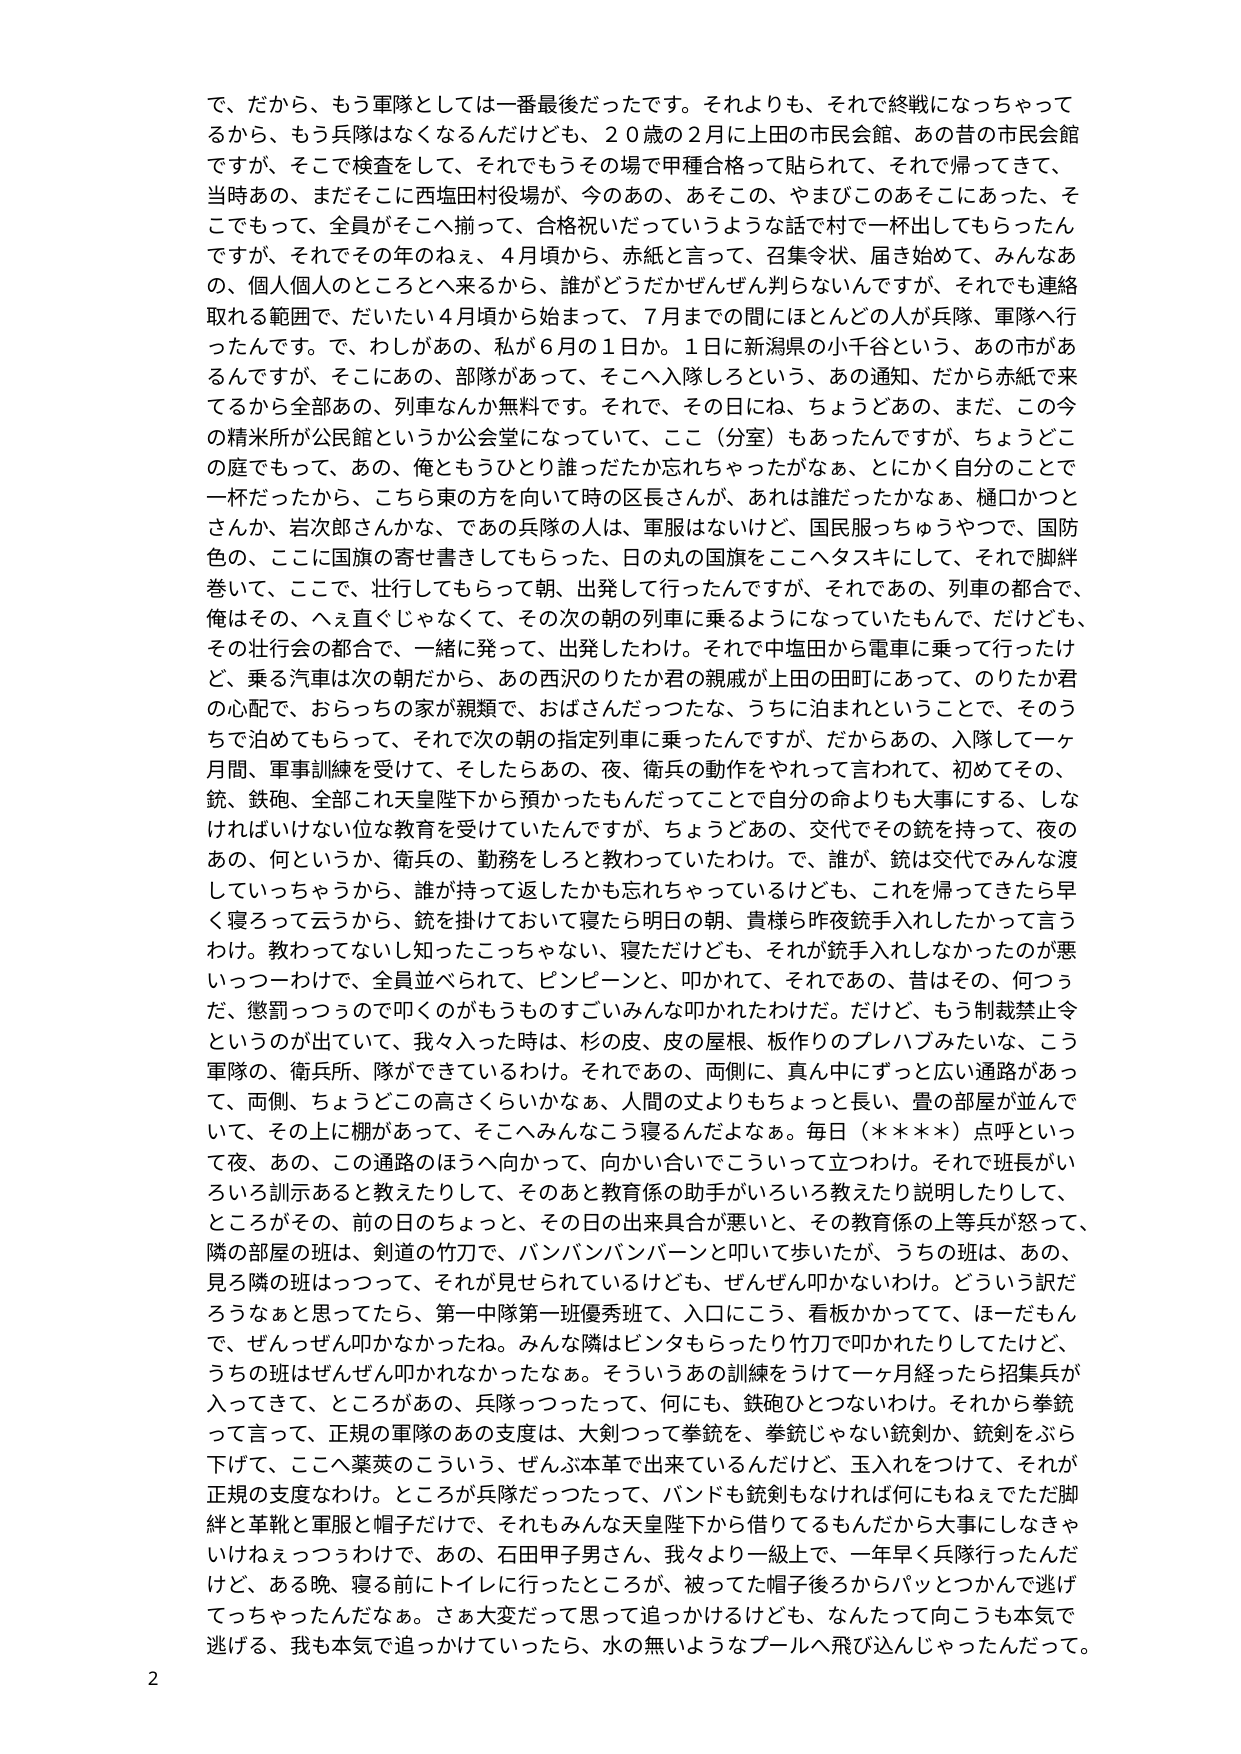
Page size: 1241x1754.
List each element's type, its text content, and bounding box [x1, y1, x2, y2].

text それで、あの、そのようなことで、みんな男は兵隊に行っちゃう、ところが兵隊が足りなくなってきて、兵隊検査というのは昔の満二十歳でやるから、数えで２１歳の年に兵隊検査というのがあったんですが、昭和１９年に国でもって法律で繰り下げになって、１９年の歳、いっぺんに２年ぶん、純粋の満２０歳と、それから数えの２０歳と、いっぺんに２年ぶん兵隊検査して、あの頃はもう、中位な寝てる病人以外はほとんど甲種合格だってわけで連れていかれたんですが、昔の甲種合格というのは優秀な体格の人でなければなかなか甲種合格なんていうものにはなれなかったんだけども、ところがその当時、もう兵隊さんがなくなってきているから、半分はおだてて、みんな甲種合格だ、甲種合格だっつって、連れてっちゃったんですが、時に私ども昭和２０年の、だから２０歳想定になった次の年ですが、ちょうど終戦の年の兵隊検査で、だから、もう軍隊としては一番最後だったです。それよりも、それで終戦になっちゃってるから、もう兵隊はなくなるんだけども、２０歳の２月に上田の市民会館、あの昔の市民会館ですが、そこで検査をして、それでもうその場で甲種合格って貼られて、それで帰ってきて、当時あの、まだそこに西塩田村役場が、今のあの、あそこの、やまびこのあそこにあった、そこでもって、全員がそこへ揃って、合格祝いだっていうような話で村で一杯出してもらったんですが、それでその年のねぇ、４月頃から、赤紙と言って、召集令状、届き始めて、みんなあの、個人個人のところとへ来るから、誰がどうだかぜんぜん判らないんですが、それでも連絡取れる範囲で、だいたい４月頃から始まって、７月までの間にほとんどの人が兵隊、軍隊へ行ったんです。で、わしがあの、私が６月の１日か。１日に新潟県の小千谷という、あの市があるんですが、そこにあの、部隊があって、そこへ入隊しろという、あの通知、だから赤紙で来てるから全部あの、列車なんか無料です。それで、その日にね、ちょうどあの、まだ、この今の精米所が公民館というか公会堂になっていて、ここ（分室）もあったんですが、ちょうどこの庭でもって、あの、俺ともうひとり誰っだたか忘れちゃったがなぁ、とにかく自分のことで一杯だったから、こちら東の方を向いて時の区長さんが、あれは誰だったかなぁ、樋口かつとさんか、岩次郎さんかな、であの兵隊の人は、軍服はないけど、国民服っちゅうやつで、国防色の、ここに国旗の寄せ書きしてもらった、日の丸の国旗をここへタスキにして、それで脚絆巻いて、ここで、壮行してもらって朝、出発して行ったんですが、それであの、列車の都合で、俺はその、へぇ直ぐじゃなくて、その次の朝の列車に乗るようになっていたもんで、だけども、その壮行会の都合で、一緒に発って、出発したわけ。それで中塩田から電車に乗って行ったけど、乗る汽車は次の朝だから、あの西沢のりたか君の親戚が上田の田町にあって、のりたか君の心配で、おらっちの家が親類で、おばさんだっつたな、うちに泊まれということで、そのうちで泊めてもらって、それで次の朝の指定列車に乗ったんですが、だからあの、入隊して一ヶ月間、軍事訓練を受けて、そしたらあの、夜、衛兵の動作をやれって言われて、初めてその、銃、鉄砲、全部これ天皇陛下から預かったもんだってことで自分の命よりも大事にする、しなければいけない位な教育を受けていたんですが、ちょうどあの、交代でその銃を持って、夜のあの、何というか、衛兵の、勤務をしろと教わっていたわけ。で、誰が、銃は交代でみんな渡していっちゃうから、誰が持って返したかも忘れちゃっているけども、これを帰ってきたら早く寝ろって云うから、銃を掛けておいて寝たら明日の朝、貴様ら昨夜銃手入れしたかって言うわけ。教わってないし知ったこっちゃない、寝ただけども、それが銃手入れしなかったのが悪いっつーわけで、全員並べられて、ピンピーンと、叩かれて、それであの、昔はその、何つぅだ、懲罰っつぅので叩くのがもうものすごいみんな叩かれたわけだ。だけど、もう制裁禁止令というのが出ていて、我々入った時は、杉の皮、皮の屋根、板作りのプレハブみたいな、こう軍隊の、衛兵所、隊ができているわけ。それであの、両側に、真ん中にずっと広い通路があって、両側、ちょうどこの高さくらいかなぁ、人間の丈よりもちょっと長い、畳の部屋が並んでいて、その上に棚があって、そこへみんなこう寝るんだよなぁ。毎日（＊＊＊＊）点呼といって夜、あの、この通路のほうへ向かって、向かい合いでこういって立つわけ。それで班長がいろいろ訓示あると教えたりして、そのあと教育係の助手がいろいろ教えたり説明したりして、ところがその、前の日のちょっと、その日の出来具合が悪いと、その教育係の上等兵が怒って、隣の部屋の班は、剣道の竹刀で、バンバンバンバーンと叩いて歩いたが、うちの班は、あの、見ろ隣の班はっつって、それが見せられているけども、ぜんぜん叩かないわけ。どういう訳だろうなぁと思ってたら、第一中隊第一班優秀班て、入口にこう、看板かかってて、ほーだもんで、ぜんっぜん叩かなかったね。みんな隣はビンタもらったり竹刀で叩かれたりしてたけど、うちの班はぜんぜん叩かれなかったなぁ。そういうあの訓練をうけて一ヶ月経ったら招集兵が入ってきて、ところがあの、兵隊っつったって、何にも、鉄砲ひとつないわけ。それから拳銃って言って、正規の軍隊のあの支度は、大剣つって拳銃を、拳銃じゃない銃剣か、銃剣をぶら下げて、ここへ薬莢のこういう、ぜんぶ本革で出来ているんだけど、玉入れをつけて、それが正規の支度なわけ。ところが兵隊だっつたって、バンドも銃剣もなければ何にもねぇでただ脚絆と革靴と軍服と帽子だけで、それもみんな天皇陛下から借りてるもんだから大事にしなきゃいけねぇっつぅわけで、あの、石田甲子男さん、我々より一級上で、一年早く兵隊行ったんだけど、ある晩、寝る前にトイレに行ったところが、被ってた帽子後ろからパッとつかんで逃げてっちゃったんだなぁ。さぁ大変だって思って追っかけるけども、なんたって向こうも本気で逃げる、我も本気で追っかけていったら、水の無いようなプールへ飛び込んじゃったんだって。いいとこさ、この中で捕まえなきゃと思って、やったけども、そうしたらそれが捕まえそうになったらその帽子投げて、逃げちゃったんだよ。おかげでそれ拾ってきたから良かったが、もう員数っつぅのは天皇陛下から預かったつぅもんで、ちゃんと傷めたり、数が足りないなんていえば大騒ぎだったんだけども、でも我々の頃はもうそういう制裁はなくなったから、そんなに厳しくはなかったねぇ。 [148, 88, 1093, 1659]
